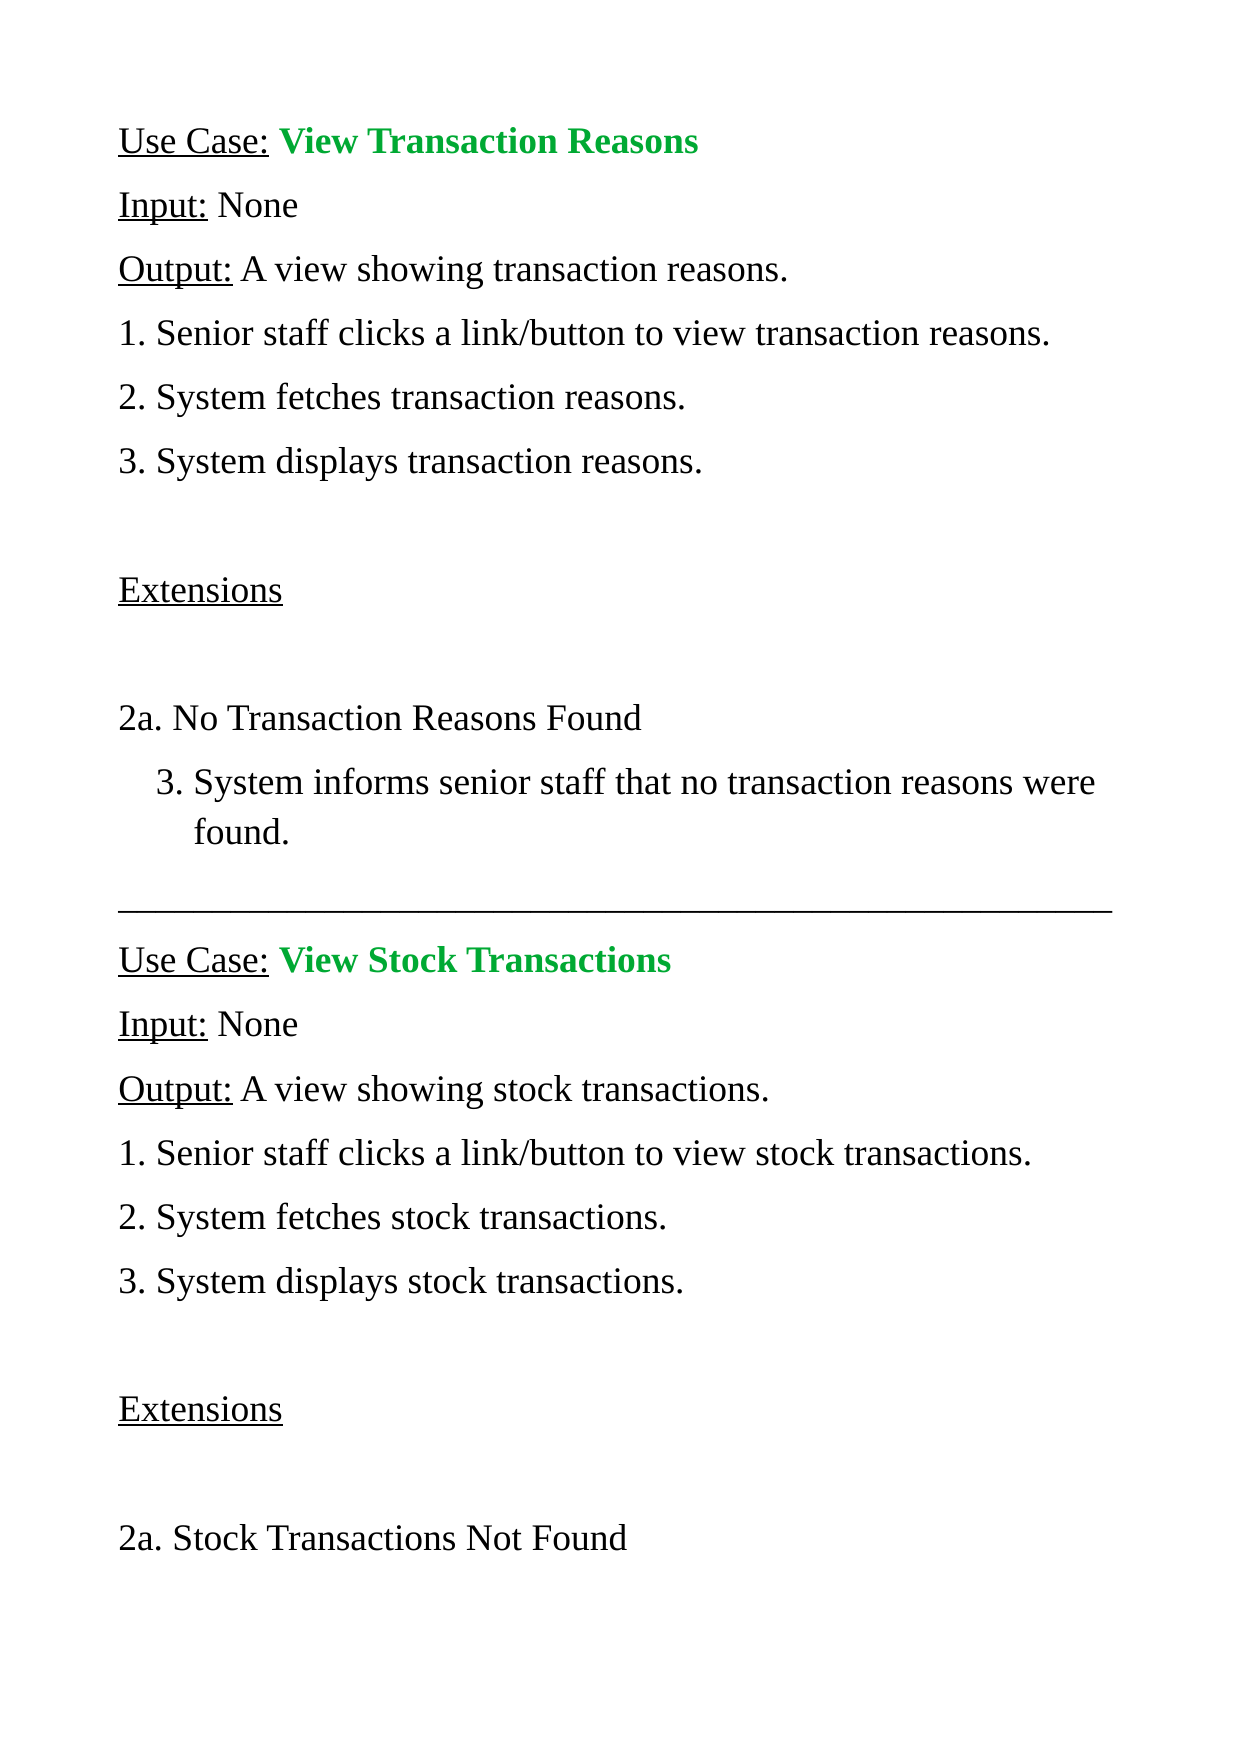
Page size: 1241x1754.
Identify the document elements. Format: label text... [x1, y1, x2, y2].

text 3. System displays transaction reasons. [118, 439, 1122, 482]
text Output: A view showing transaction reasons. [118, 246, 1122, 289]
text _____________________________________________________ [118, 873, 1122, 917]
text 2. System fetches stock transactions. [118, 1194, 1122, 1237]
text 1. Senior staff clicks a link/button to view stock transactions. [118, 1130, 1122, 1173]
text 3. System displays stock transactions. [118, 1258, 1122, 1302]
text Use Case: View Transaction Reasons [118, 118, 1122, 161]
text Input: None [118, 1002, 1122, 1045]
text 2a. No Transaction Reasons Found [118, 696, 1122, 739]
text Output: A view showing stock transactions. [118, 1066, 1122, 1109]
text Extensions [118, 567, 1122, 610]
text Input: None [118, 182, 1122, 225]
list System informs senior staff that no transaction reasons were found. [156, 760, 1122, 852]
text Extensions [118, 1387, 1122, 1430]
text Use Case: View Stock Transactions [118, 938, 1122, 981]
text 2a. Stock Transactions Not Found [118, 1515, 1122, 1558]
text 2. System fetches transaction reasons. [118, 375, 1122, 418]
text 1. Senior staff clicks a link/button to view transaction reasons. [118, 311, 1122, 354]
